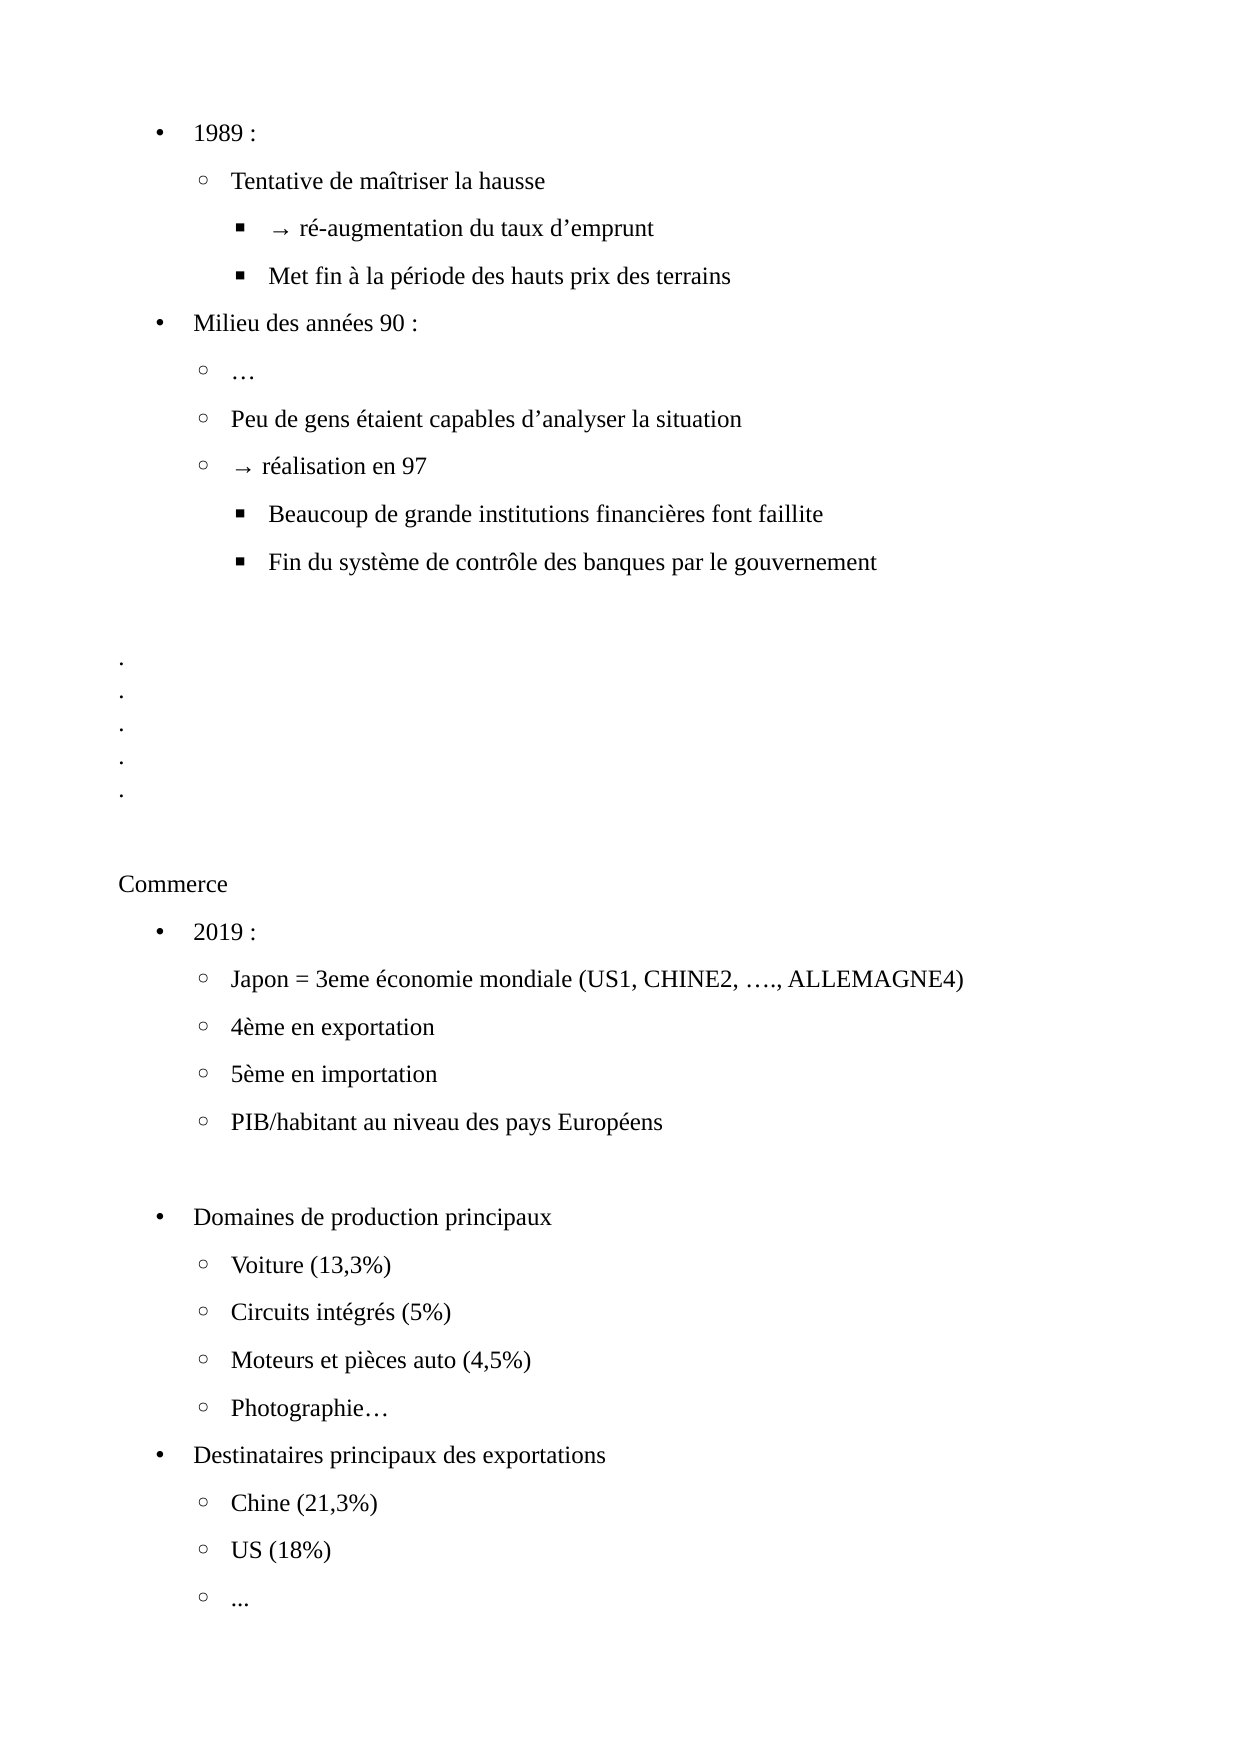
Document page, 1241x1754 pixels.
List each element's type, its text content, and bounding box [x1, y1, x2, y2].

list Peu de gens étaient capables d’analyser la situation [193, 404, 1122, 432]
list Photographie… [193, 1393, 1122, 1421]
list Beaucoup de grande institutions financières font faillite [231, 499, 1122, 528]
list Chine (21,3%) [193, 1488, 1122, 1517]
list ... [193, 1583, 1122, 1612]
list PIB/habitant au niveau des pays Européens [193, 1107, 1122, 1136]
list Domaines de production principaux [156, 1202, 1122, 1231]
list Voiture (13,3%) [193, 1250, 1122, 1279]
list Circuits intégrés (5%) [193, 1297, 1122, 1326]
list US (18%) [193, 1536, 1122, 1564]
text Commerce [118, 869, 1122, 898]
list 4ème en exportation [193, 1012, 1122, 1041]
list Tentative de maîtriser la hausse [193, 166, 1122, 194]
list Destinataires principaux des exportations [156, 1440, 1122, 1469]
list 2019 : [156, 917, 1122, 945]
list → ré-augmentation du taux d’emprunt [231, 213, 1122, 242]
list Fin du système de contrôle des banques par le gouvernement [231, 547, 1122, 575]
list Milieu des années 90 : [156, 308, 1122, 337]
list 1989 : [156, 118, 1122, 147]
list … [193, 356, 1122, 385]
text . . . . . [118, 642, 1122, 803]
list Japon = 3eme économie mondiale (US1, CHINE2, …., ALLEMAGNE4) [193, 964, 1122, 993]
list Met fin à la période des hauts prix des terrains [231, 261, 1122, 290]
list Moteurs et pièces auto (4,5%) [193, 1345, 1122, 1374]
list → réalisation en 97 [193, 451, 1122, 480]
list 5ème en importation [193, 1059, 1122, 1088]
